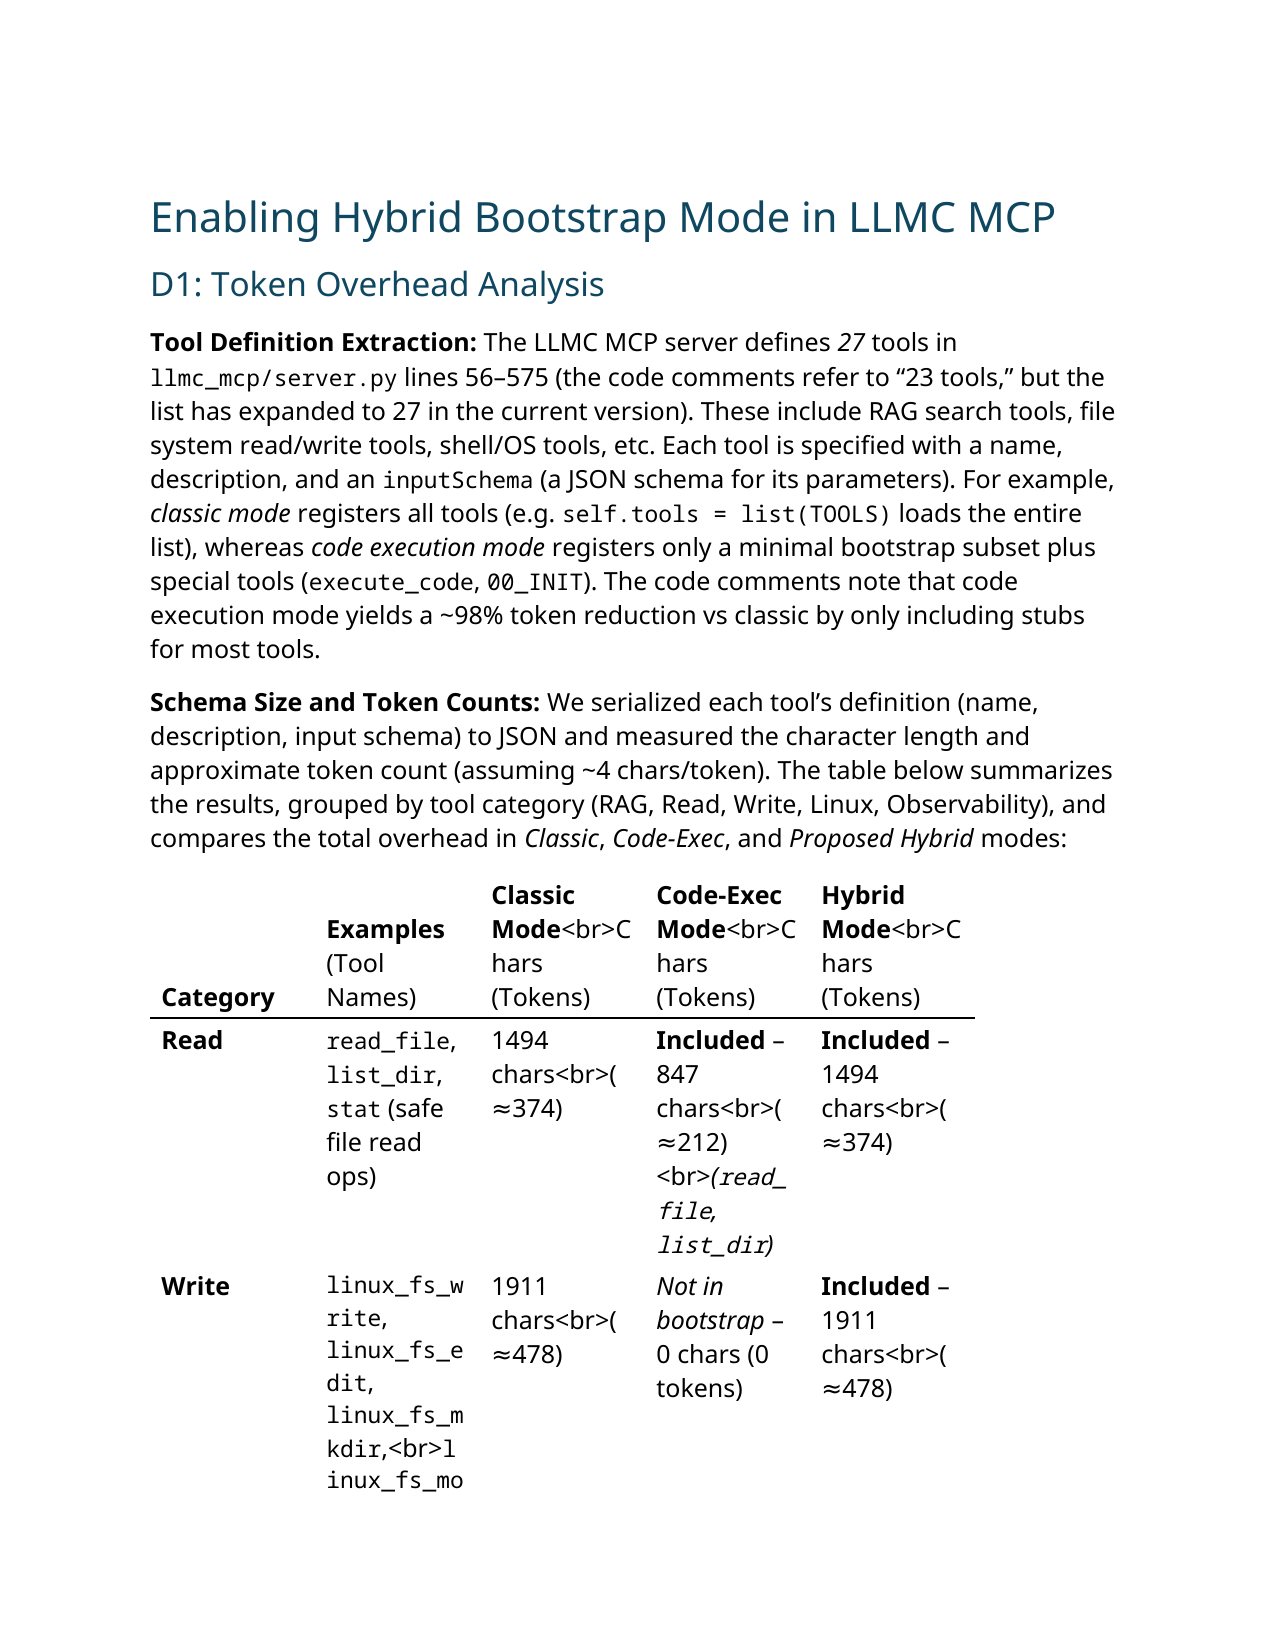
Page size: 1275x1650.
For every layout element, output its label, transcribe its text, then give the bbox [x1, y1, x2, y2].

text Tool Definition Extraction: The LLMC MCP server defines 27 tools in llmc_mcp/server.py lines 56–575 (the code comments refer to “23 tools,” but the list has expanded to 27 in the current version). These include RAG search tools, file system read/write tools, shell/OS tools, etc. Each tool is specified with a name, description, and an inputSchema (a JSON schema for its parameters). For example, classic mode registers all tools (e.g. self.tools = list(TOOLS) loads the entire list), whereas code execution mode registers only a minimal bootstrap subset plus special tools (execute_code, 00_INIT). The code comments note that code execution mode yields a ~98% token reduction vs classic by only including stubs for most tools. [150, 325, 1125, 666]
table_cell read_file, list_dir, stat (safe file read ops) [315, 1019, 480, 1265]
table_cell Included – 1494 chars<br>(≈374) [810, 1019, 975, 1265]
table_cell 1494 chars<br>(≈374) [480, 1019, 645, 1265]
table_header Category [150, 874, 315, 1017]
table_cell Included – 1911 chars<br>(≈478) [810, 1265, 975, 1496]
text Schema Size and Token Counts: We serialized each tool’s definition (name, description, input schema) to JSON and measured the character length and approximate token count (assuming ~4 chars/token). The table below summarizes the results, grouped by tool category (RAG, Read, Write, Linux, Observability), and compares the total overhead in Classic, Code-Exec, and Proposed Hybrid modes: [150, 684, 1125, 855]
subtitle Enabling Hybrid Bootstrap Mode in LLMC MCP [150, 187, 1125, 244]
table_cell Included – 847 chars<br>(≈212) <br>(read_file, list_dir) [645, 1019, 810, 1265]
table_cell Not in bootstrap – 0 chars (0 tokens) [645, 1265, 810, 1496]
table_cell Read [150, 1019, 315, 1265]
table_header Classic Mode<br>Chars (Tokens) [480, 874, 645, 1017]
table_header Code-Exec Mode<br>Chars (Tokens) [645, 874, 810, 1017]
table_header Hybrid Mode<br>Chars (Tokens) [810, 874, 975, 1017]
subtitle D1: Token Overhead Analysis [150, 261, 1125, 306]
table_header Examples (Tool Names) [315, 874, 480, 1017]
table_cell 1911 chars<br>(≈478) [480, 1265, 645, 1496]
table_cell linux_fs_write, linux_fs_edit, linux_fs_mkdir,<br>linux_fs_mo [315, 1265, 480, 1496]
table_cell Write [150, 1265, 315, 1496]
